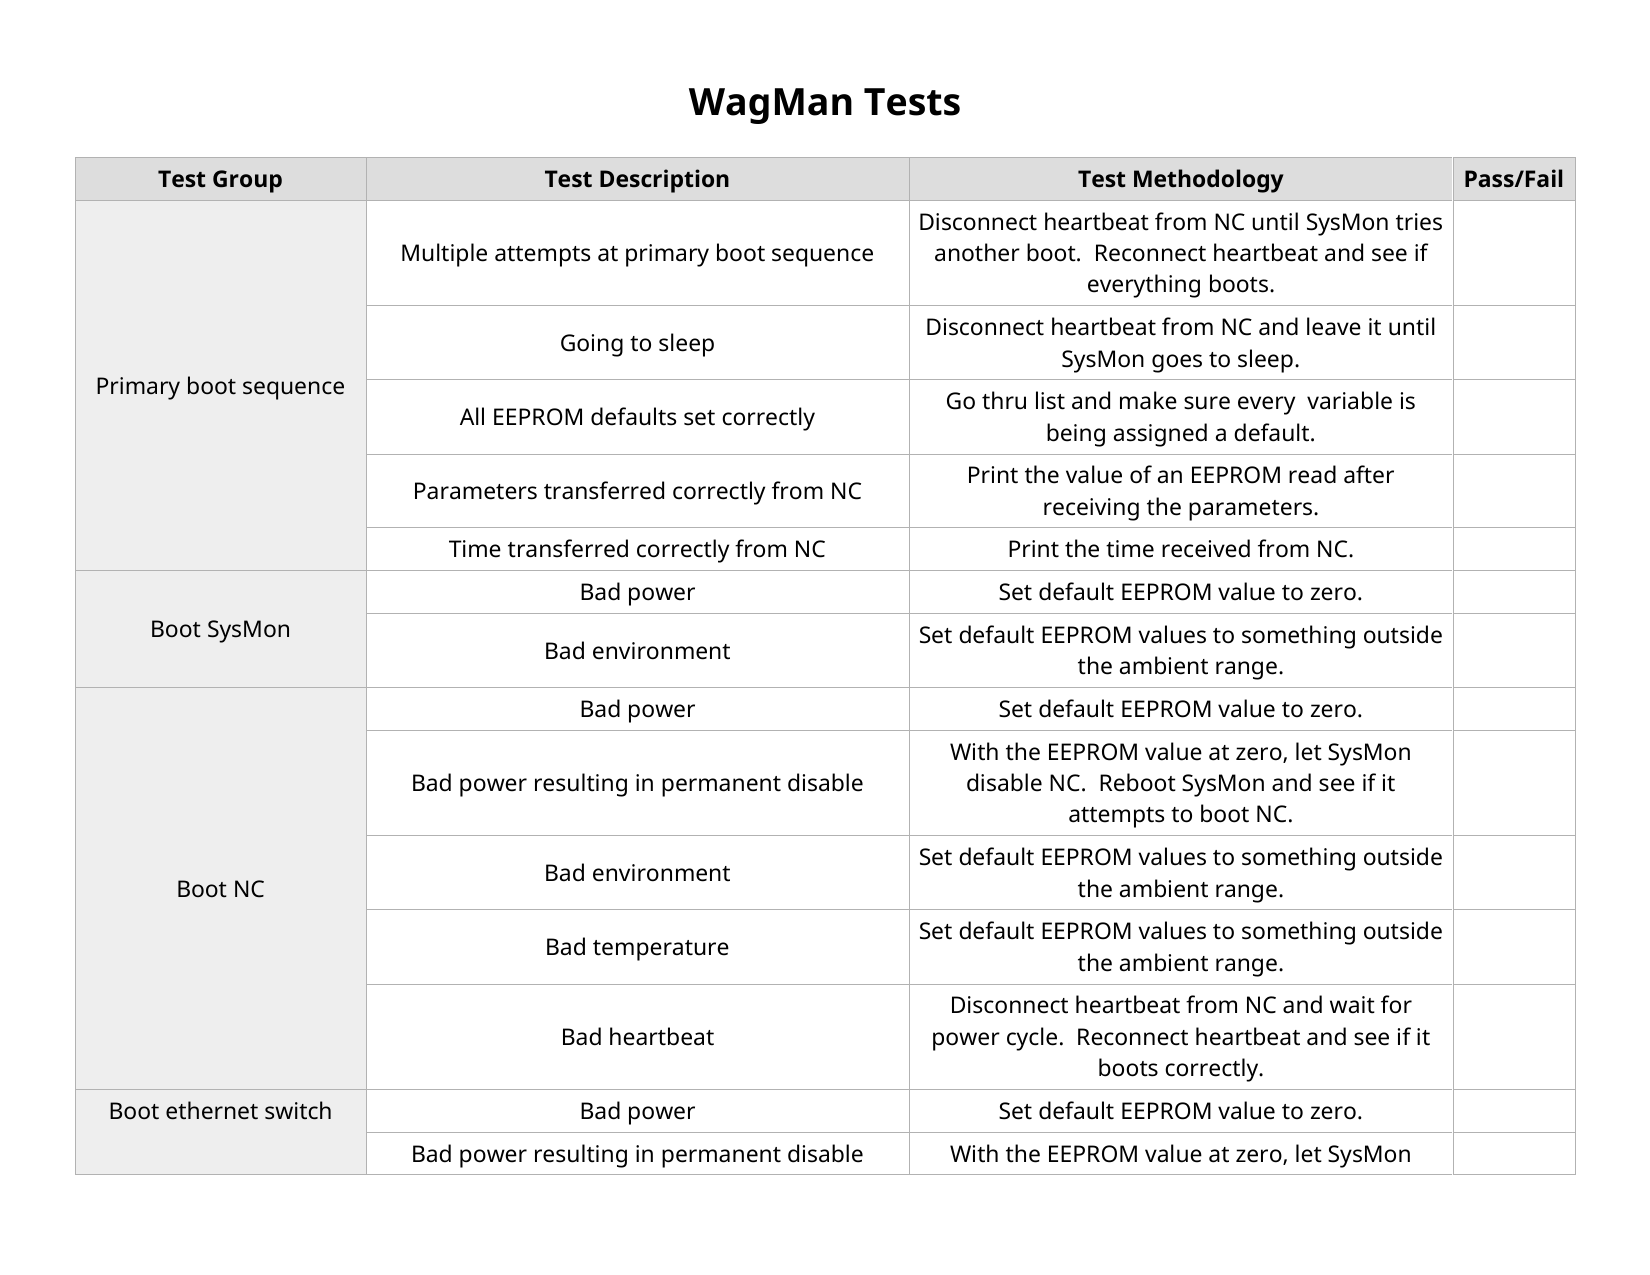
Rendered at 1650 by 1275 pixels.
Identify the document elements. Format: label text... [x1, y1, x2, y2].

table_cell Bad power [367, 571, 909, 613]
table_cell Parameters transferred correctly from NC [367, 455, 909, 527]
table_cell Print the time received from NC. [910, 528, 1452, 570]
table_cell Disconnect heartbeat from NC and wait for power cycle. Reconnect heartbeat and see if it boots correctly. [910, 985, 1452, 1089]
table_cell Bad temperature [367, 910, 909, 984]
table_cell [1454, 528, 1575, 570]
table_cell Boot ethernet switch [76, 1090, 366, 1174]
table_cell Bad environment [367, 614, 909, 687]
table_cell Go thru list and make sure every variable is being assigned a default. [910, 380, 1452, 454]
table_cell [1454, 201, 1575, 305]
table_header Test Methodology [910, 158, 1452, 200]
table_cell All EEPROM defaults set correctly [367, 380, 909, 454]
table_cell Bad power resulting in permanent disable [367, 731, 909, 835]
table_cell Set default EEPROM value to zero. [910, 571, 1452, 613]
table_cell Boot SysMon [76, 571, 366, 687]
table_cell Set default EEPROM values to something outside the ambient range. [910, 614, 1452, 687]
table_cell Set default EEPROM values to something outside the ambient range. [910, 910, 1452, 984]
table_cell [1454, 571, 1575, 613]
table_cell [1454, 306, 1575, 379]
table_cell Bad power resulting in permanent disable [367, 1133, 909, 1174]
table_cell Print the value of an EEPROM read after receiving the parameters. [910, 455, 1452, 527]
table_cell [1454, 985, 1575, 1089]
text WagMan Tests [75, 75, 1575, 126]
table_cell Set default EEPROM value to zero. [910, 1090, 1452, 1132]
table_cell [1454, 688, 1575, 730]
table_cell [1454, 614, 1575, 687]
table_cell Bad power [367, 688, 909, 730]
table_cell Going to sleep [367, 306, 909, 379]
table_cell Multiple attempts at primary boot sequence [367, 201, 909, 305]
table_cell Bad heartbeat [367, 985, 909, 1089]
table_cell [1454, 731, 1575, 835]
table_cell Bad power [367, 1090, 909, 1132]
table_cell [1454, 380, 1575, 454]
table_header Test Description [367, 158, 909, 200]
table_cell Disconnect heartbeat from NC and leave it until SysMon goes to sleep. [910, 306, 1452, 379]
table_cell Disconnect heartbeat from NC until SysMon tries another boot. Reconnect heartbeat and see if everything boots. [910, 201, 1452, 305]
table_cell Bad environment [367, 836, 909, 909]
table_cell [1454, 910, 1575, 984]
table_cell Boot NC [76, 688, 366, 1089]
table_cell With the EEPROM value at zero, let SysMon [910, 1133, 1452, 1174]
table_cell Set default EEPROM values to something outside the ambient range. [910, 836, 1452, 909]
table_header Test Group [76, 158, 366, 200]
table_header Pass/Fail [1454, 158, 1575, 200]
table_cell [1454, 1133, 1575, 1174]
table_cell [1454, 455, 1575, 527]
table_cell [1454, 836, 1575, 909]
table_cell With the EEPROM value at zero, let SysMon disable NC. Reboot SysMon and see if it attempts to boot NC. [910, 731, 1452, 835]
table_cell Time transferred correctly from NC [367, 528, 909, 570]
table_cell Primary boot sequence [76, 201, 366, 570]
table_cell [1454, 1090, 1575, 1132]
table_cell Set default EEPROM value to zero. [910, 688, 1452, 730]
